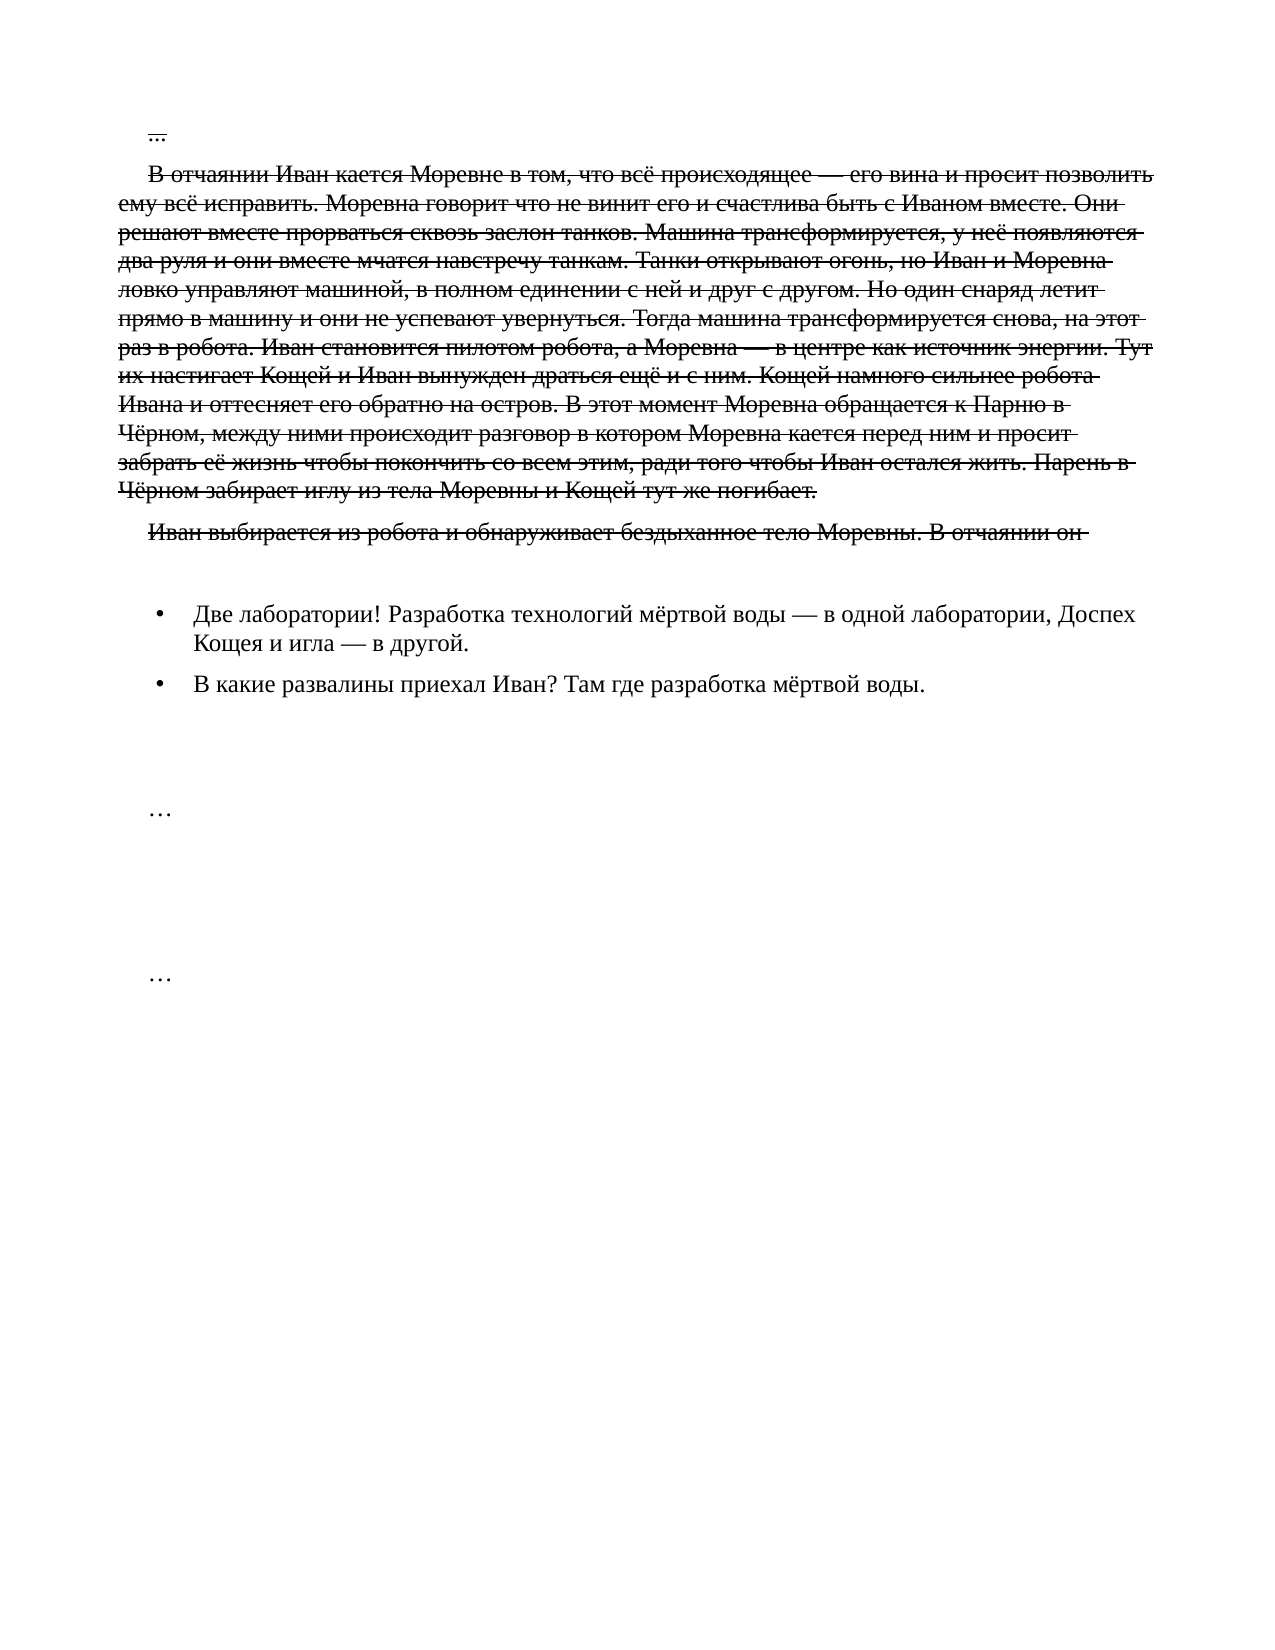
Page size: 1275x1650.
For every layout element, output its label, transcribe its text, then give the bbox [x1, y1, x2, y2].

list В какие развалины приехал Иван? Там где разработка мёртвой воды. [156, 669, 1157, 698]
text … [118, 958, 1157, 987]
text Иван выбирается из робота и обнаруживает бездыханное тело Моревны. В отчаянии он [118, 517, 1157, 546]
text … [118, 793, 1157, 822]
text ... [118, 118, 1157, 147]
text В отчаянии Иван кается Моревне в том, что всё происходящее — его вина и просит позволить ему всё исправить. Моревна говорит что не винит его и счастлива быть с Иваном вместе. Они решают вместе прорваться сквозь заслон танков. Машина трансформируется, у неё появляются два руля и они вместе мчатся навстречу танкам. Танки открывают огонь, но Иван и Моревна ловко управляют машиной, в полном единении с ней и друг с другом. Но один снаряд летит прямо в машину и они не успевают увернуться. Тогда машина трансформируется снова, на этот раз в робота. Иван становится пилотом робота, а Моревна — в центре как источник энергии. Тут их настигает Кощей и Иван вынужден драться ещё и с ним. Кощей намного сильнее робота Ивана и оттесняет его обратно на остров. В этот момент Моревна обращается к Парню в Чёрном, между ними происходит разговор в котором Моревна кается перед ним и просит забрать её жизнь чтобы покончить со всем этим, ради того чтобы Иван остался жить. Парень в Чёрном забирает иглу из тела Моревны и Кощей тут же погибает. [118, 159, 1157, 504]
list Две лаборатории! Разработка технологий мёртвой воды — в одной лаборатории, Доспех Кощея и игла — в другой. [156, 599, 1157, 657]
